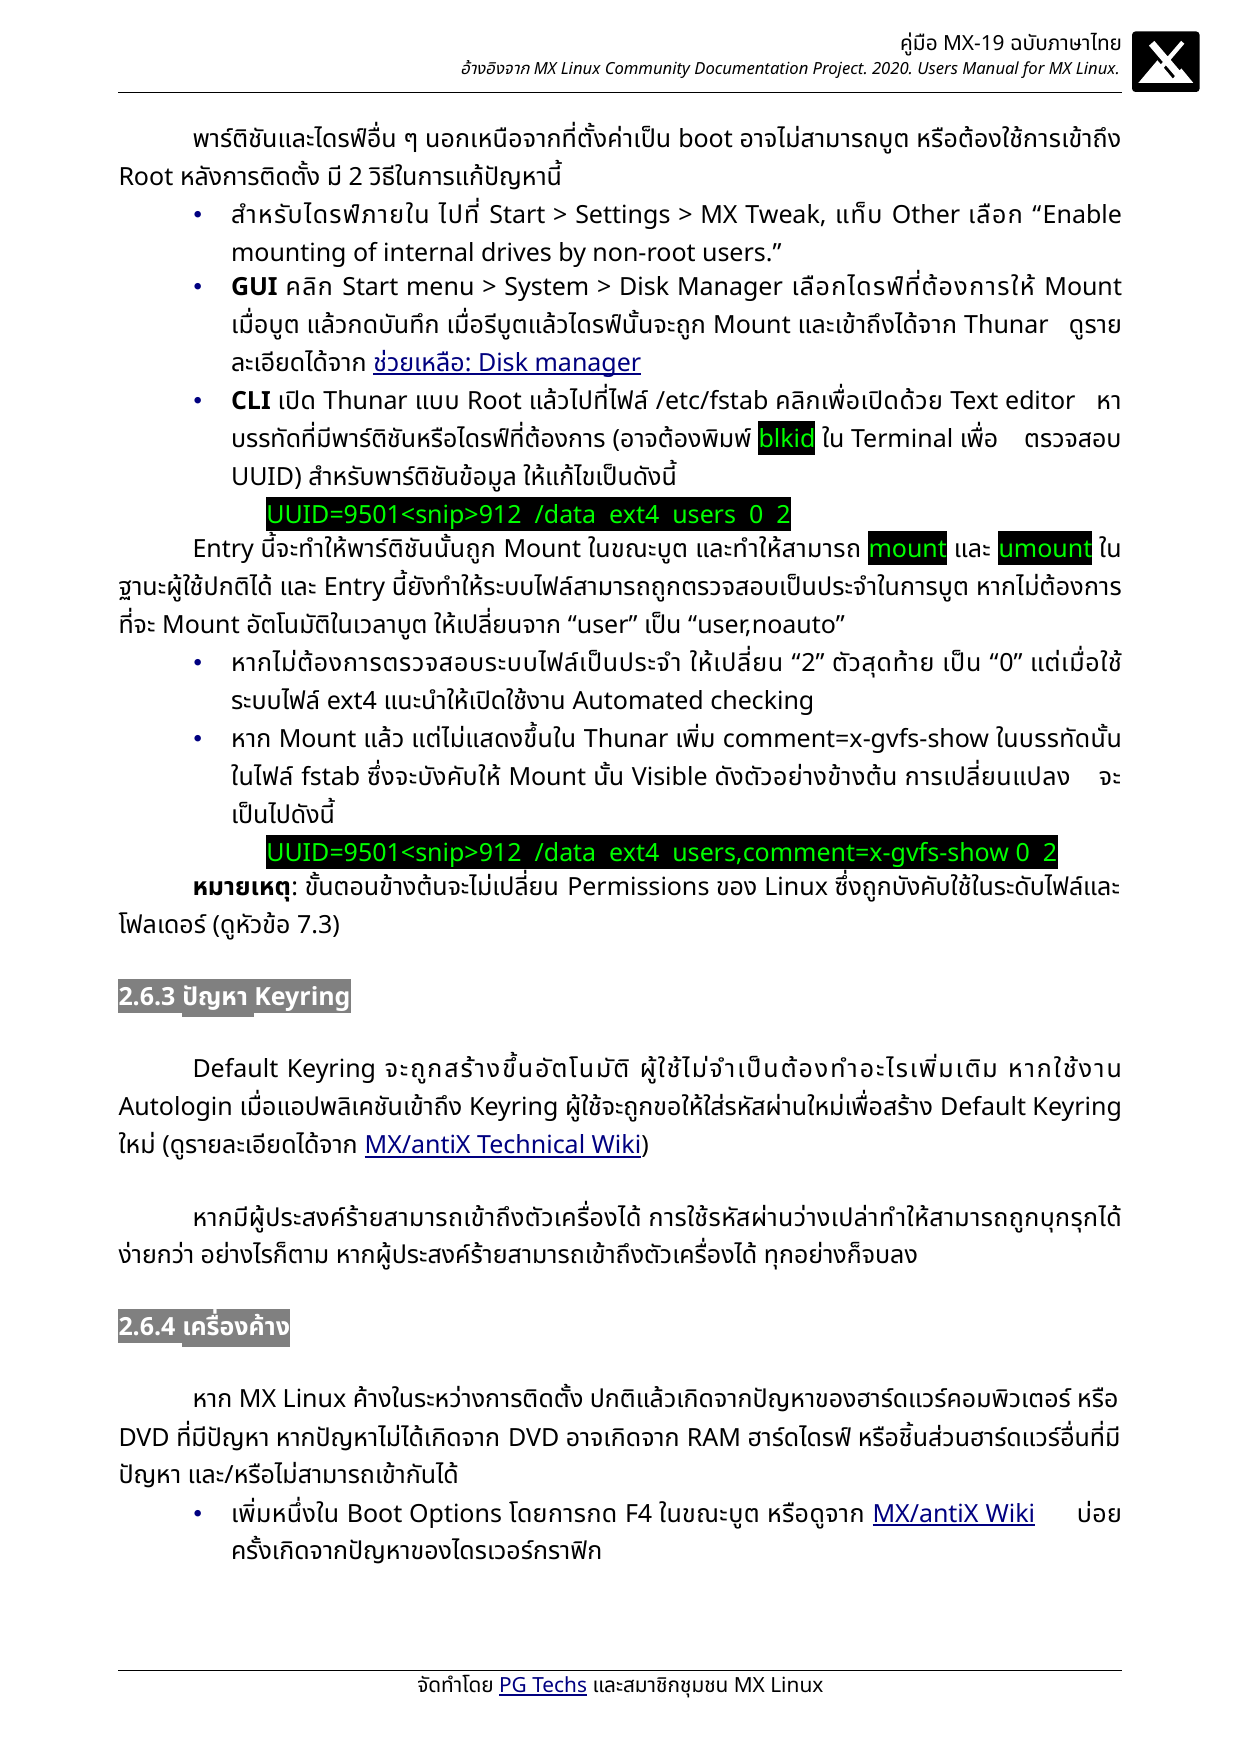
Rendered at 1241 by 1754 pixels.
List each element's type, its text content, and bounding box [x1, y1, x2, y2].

text หากมีผู้ประสงค์ร้ายสามารถเข้าถึงตัวเครื่องได้ การใช้รหัสผ่านว่างเปล่าทำให้สามารถถูกบุกรุกได้ง่ายกว่า อย่างไรก็ตาม หากผู้ประสงค์ร้ายสามารถเข้าถึงตัวเครื่องได้ ทุกอย่างก็จบลง [118, 1199, 1122, 1275]
text 2.6.4 เครื่องค้าง [118, 1309, 1122, 1347]
text Entry นี้จะทำให้พาร์ติชันนั้นถูก Mount ในขณะบูต และทำให้สามารถ mount และ umount ในฐานะผู้ใช้ปกติได้ และ Entry นี้ยังทำให้ระบบไฟล์สามารถถูกตรวจสอบเป็นประจำในการบูต หากไม่ต้องการที่จะ Mount อัตโนมัติในเวลาบูต ให้เปลี่ยนจาก “user” เป็น “user,noauto” [118, 531, 1122, 645]
text UUID=9501<snip>912 /data ext4 users,comment=x-gvfs-show 0 2 [118, 835, 1122, 869]
list หากไม่ต้องการตรวจสอบระบบไฟล์เป็นประจำ ให้เปลี่ยน “2” ตัวสุดท้าย เป็น “0” แต่เมื่อใช้ระบบไฟล์ ext4 แนะนำให้เปิดใช้งาน Automated checking [193, 645, 1122, 721]
text หาก MX Linux ค้างในระหว่างการติดตั้ง ปกติแล้วเกิดจากปัญหาของฮาร์ดแวร์คอมพิวเตอร์ หรือ DVD ที่มีปัญหา หากปัญหาไม่ได้เกิดจาก DVD อาจเกิดจาก RAM ฮาร์ดไดรฟ์ หรือชิ้นส่วนฮาร์ดแวร์อื่นที่มีปัญหา และ/หรือไม่สามารถเข้ากันได้ [118, 1381, 1122, 1495]
text 2.6.3 ปัญหา Keyring [118, 979, 1122, 1017]
list GUI คลิก Start menu > System > Disk Manager เลือกไดรฟ์ที่ต้องการให้ Mount เมื่อบูต แล้วกดบันทึก เมื่อรีบูตแล้วไดรฟ์นั้นจะถูก Mount และเข้าถึงได้จาก Thunar ดูรายละเอียดได้จาก ช่วยเหลือ: Disk manager [193, 269, 1122, 383]
text พาร์ติชันและไดรฟ์อื่น ๆ นอกเหนือจากที่ตั้งค่าเป็น boot อาจไม่สามารถบูต หรือต้องใช้การเข้าถึง Root หลังการติดตั้ง มี 2 วิธีในการแก้ปัญหานี้ [118, 121, 1122, 197]
text UUID=9501<snip>912 /data ext4 users 0 2 [118, 497, 1122, 531]
list สำหรับไดรฟ์ภายใน ไปที่ Start > Settings > MX Tweak, แท็บ Other เลือก “Enable mounting of internal drives by non-root users.” [193, 197, 1122, 269]
list CLI เปิด Thunar แบบ Root แล้วไปที่ไฟล์ /etc/fstab คลิกเพื่อเปิดด้วย Text editor หาบรรทัดที่มีพาร์ติชันหรือไดรฟ์ที่ต้องการ (อาจต้องพิมพ์ blkid ใน Terminal เพื่อ ตรวจสอบ UUID) สำหรับพาร์ติชันข้อมูล ให้แก้ไขเป็นดังนี้ [193, 383, 1122, 497]
text หมายเหตุ: ขั้นตอนข้างต้นจะไม่เปลี่ยน Permissions ของ Linux ซึ่งถูกบังคับใช้ในระดับไฟล์และโฟลเดอร์ (ดูหัวข้อ 7.3) [118, 869, 1122, 945]
text Default Keyring จะถูกสร้างขึ้นอัตโนมัติ ผู้ใช้ไม่จำเป็นต้องทำอะไรเพิ่มเติม หากใช้งาน Autologin เมื่อแอปพลิเคชันเข้าถึง Keyring ผู้ใช้จะถูกขอให้ใส่รหัสผ่านใหม่เพื่อสร้าง Default Keyring ใหม่ (ดูรายละเอียดได้จาก MX/antiX Technical Wiki) [118, 1051, 1122, 1165]
list หาก Mount แล้ว แต่ไม่แสดงขึ้นใน Thunar เพิ่ม comment=x-gvfs-show ในบรรทัดนั้นในไฟล์ fstab ซึ่งจะบังคับให้ Mount นั้น Visible ดังตัวอย่างข้างต้น การเปลี่ยนแปลง จะเป็นไปดังนี้ [193, 721, 1122, 835]
list เพิ่มหนึ่งใน Boot Options โดยการกด F4 ในขณะบูต หรือดูจาก MX/antiX Wiki บ่อยครั้งเกิดจากปัญหาของไดรเวอร์กราฟิก [193, 1495, 1122, 1571]
